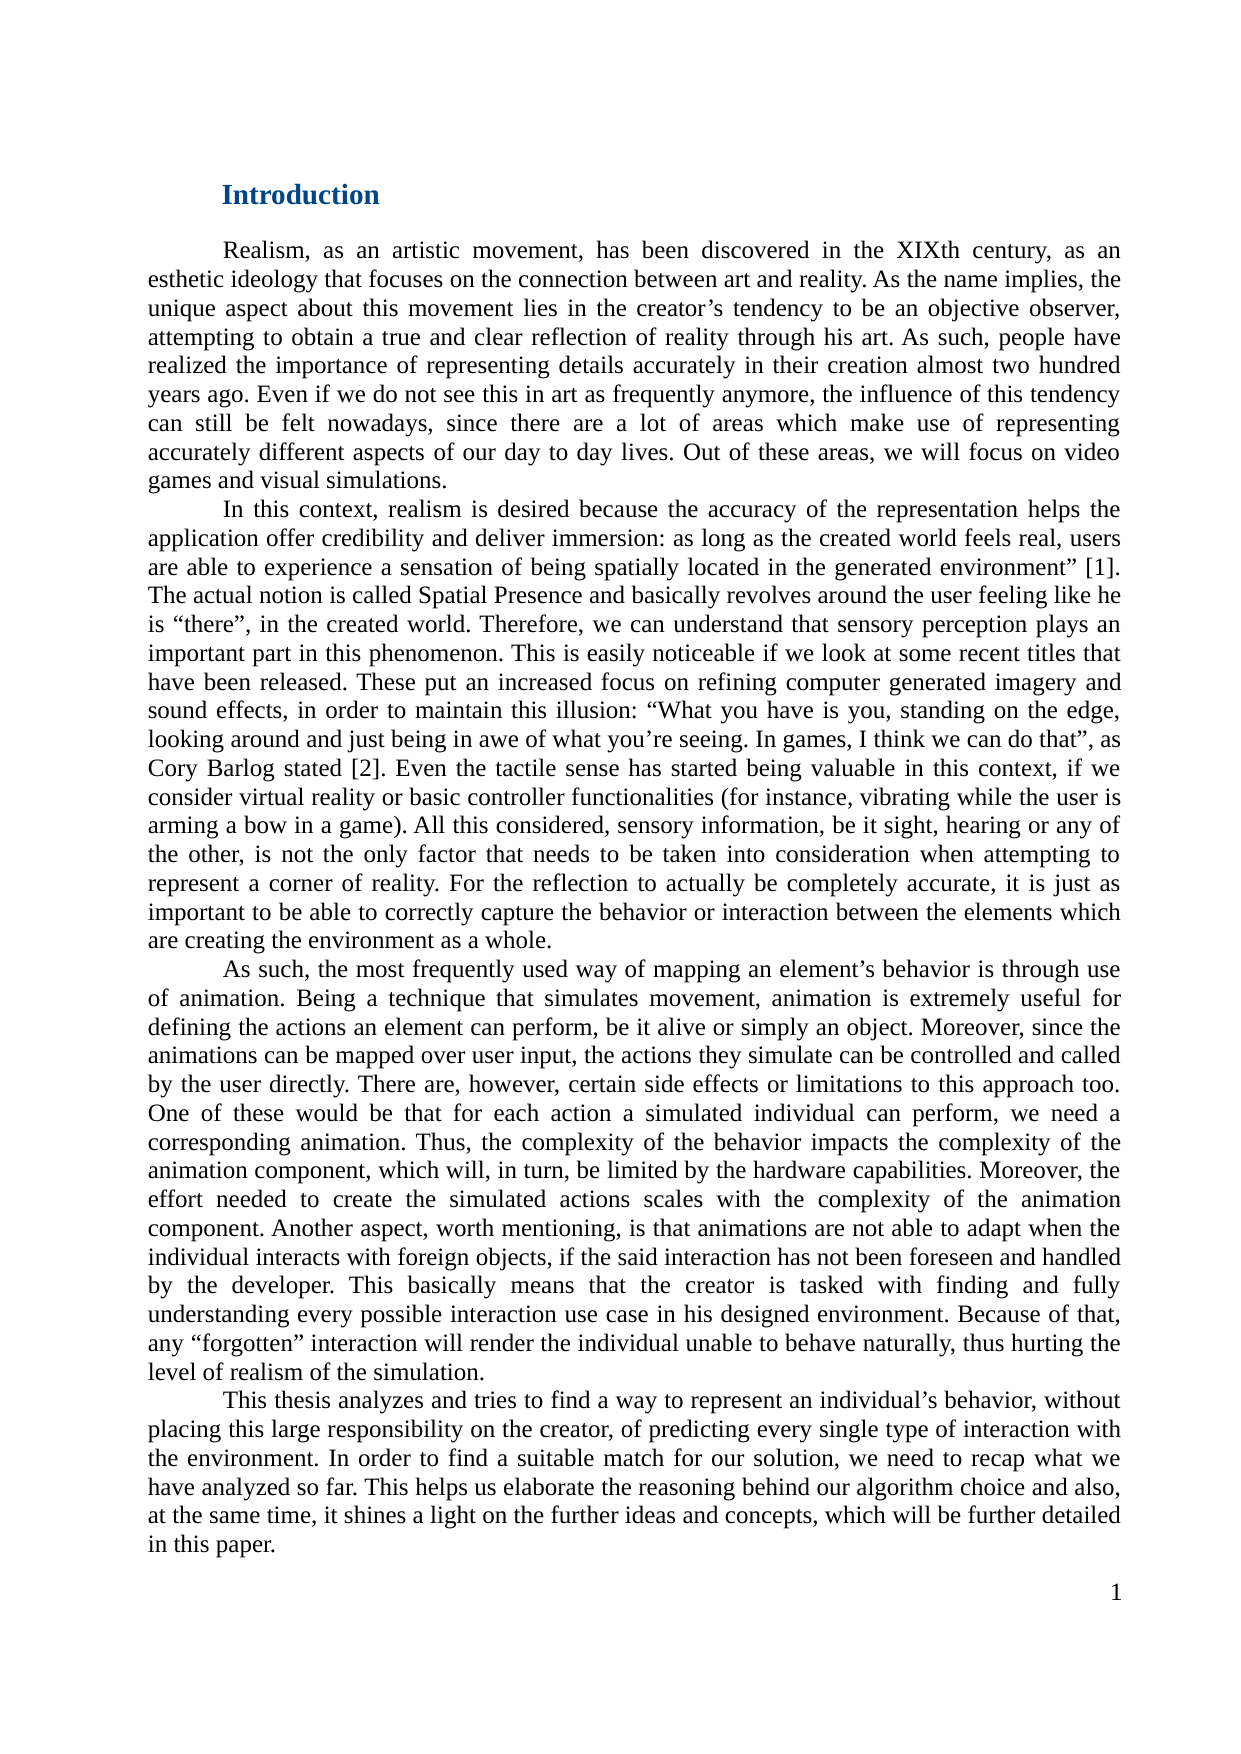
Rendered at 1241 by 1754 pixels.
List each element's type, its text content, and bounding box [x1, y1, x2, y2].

text This thesis analyzes and tries to find a way to represent an individual’s behavior, without placing this large responsibility on the creator, of predicting every single type of interaction with the environment. In order to find a suitable match for our solution, we need to recap what we have analyzed so far. This helps us elaborate the reasoning behind our algorithm choice and also, at the same time, it shines a light on the further ideas and concepts, which will be further detailed in this paper. [148, 1386, 1122, 1558]
text In this context, realism is desired because the accuracy of the representation helps the application offer credibility and deliver immersion: as long as the created world feels real, users are able to experience a sensation of being spatially located in the generated environment” [1]. The actual notion is called Spatial Presence and basically revolves around the user feeling like he is “there”, in the created world. Therefore, we can understand that sensory perception plays an important part in this phenomenon. This is easily noticeable if we look at some recent titles that have been released. These put an increased focus on refining computer generated imagery and sound effects, in order to maintain this illusion: “What you have is you, standing on the edge, looking around and just being in awe of what you’re seeing. In games, I think we can do that”, as Cory Barlog stated [2]. Even the tactile sense has started being valuable in this context, if we consider virtual reality or basic controller functionalities (for instance, vibrating while the user is arming a bow in a game). All this considered, sensory information, be it sight, hearing or any of the other, is not the only factor that needs to be taken into consideration when attempting to represent a corner of reality. For the reflection to actually be completely accurate, it is just as important to be able to correctly capture the behavior or interaction between the elements which are creating the environment as a whole. [148, 494, 1122, 954]
text Realism, as an artistic movement, has been discovered in the XIXth century, as an esthetic ideology that focuses on the connection between art and reality. As the name implies, the unique aspect about this movement lies in the creator’s tendency to be an objective observer, attempting to obtain a true and clear reflection of reality through his art. As such, people have realized the importance of representing details accurately in their creation almost two hundred years ago. Even if we do not see this in art as frequently anymore, the influence of this tendency can still be felt nowadays, since there are a lot of areas which make use of representing accurately different aspects of our day to day lives. Out of these areas, we will focus on video games and visual simulations. [148, 236, 1122, 494]
text As such, the most frequently used way of mapping an element’s behavior is through use of animation. Being a technique that simulates movement, animation is extremely useful for defining the actions an element can perform, be it alive or simply an object. Moreover, since the animations can be mapped over user input, the actions they simulate can be controlled and called by the user directly. There are, however, certain side effects or limitations to this approach too. One of these would be that for each action a simulated individual can perform, we need a corresponding animation. Thus, the complexity of the behavior impacts the complexity of the animation component, which will, in turn, be limited by the hardware capabilities. Moreover, the effort needed to create the simulated actions scales with the complexity of the animation component. Another aspect, worth mentioning, is that animations are not able to adapt when the individual interacts with foreign objects, if the said interaction has not been foreseen and handled by the developer. This basically means that the creator is tasked with finding and fully understanding every possible interaction use case in his designed environment. Because of that, any “forgotten” interaction will render the individual unable to behave naturally, thus hurting the level of realism of the simulation. [148, 954, 1122, 1386]
subtitle Introduction [221, 177, 1122, 211]
